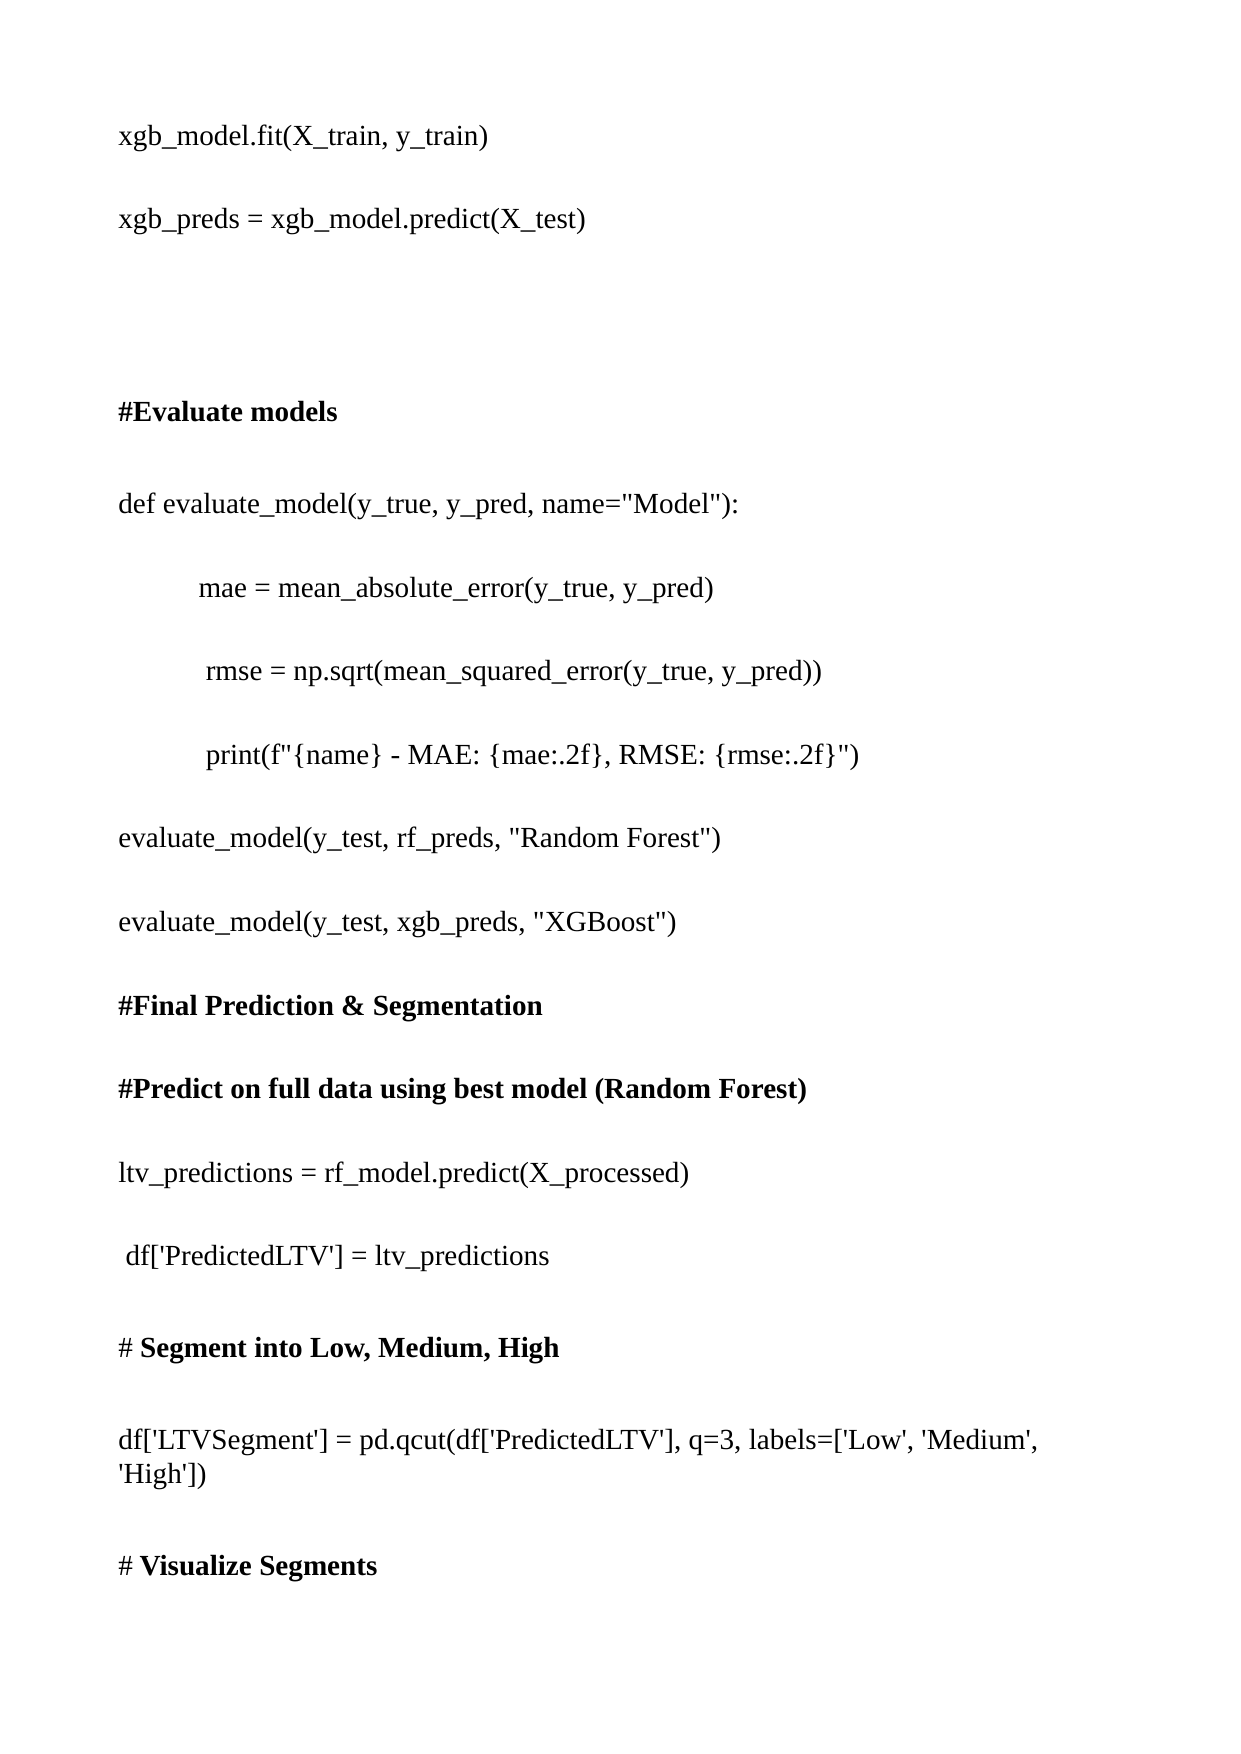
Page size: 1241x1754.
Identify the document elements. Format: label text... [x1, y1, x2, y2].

text df['PredictedLTV'] = ltv_predictions [118, 1238, 1122, 1272]
text mae = mean_absolute_error(y_true, y_pred) [118, 570, 1122, 603]
text #Predict on full data using best model (Random Forest) [118, 1071, 1122, 1105]
text xgb_model.fit(X_train, y_train) [118, 118, 1122, 152]
text print(f"{name} - MAE: {mae:.2f}, RMSE: {rmse:.2f}") [118, 737, 1122, 771]
text evaluate_model(y_test, rf_preds, "Random Forest") [118, 821, 1122, 854]
text def evaluate_model(y_true, y_pred, name="Model"): [118, 486, 1122, 520]
text ltv_predictions = rf_model.predict(X_processed) [118, 1155, 1122, 1188]
text evaluate_model(y_test, xgb_preds, "XGBoost") [118, 904, 1122, 938]
text rmse = np.sqrt(mean_squared_error(y_true, y_pred)) [118, 653, 1122, 687]
text # Visualize Segments [118, 1548, 1122, 1582]
text xgb_preds = xgb_model.predict(X_test) [118, 202, 1122, 235]
text # Segment into Low, Medium, High [118, 1330, 1122, 1364]
text df['LTVSegment'] = pd.qcut(df['PredictedLTV'], q=3, labels=['Low', 'Medium', 'High']) [118, 1422, 1122, 1489]
subtitle #Evaluate models [118, 394, 1122, 428]
text #Final Prediction & Segmentation [118, 988, 1122, 1021]
